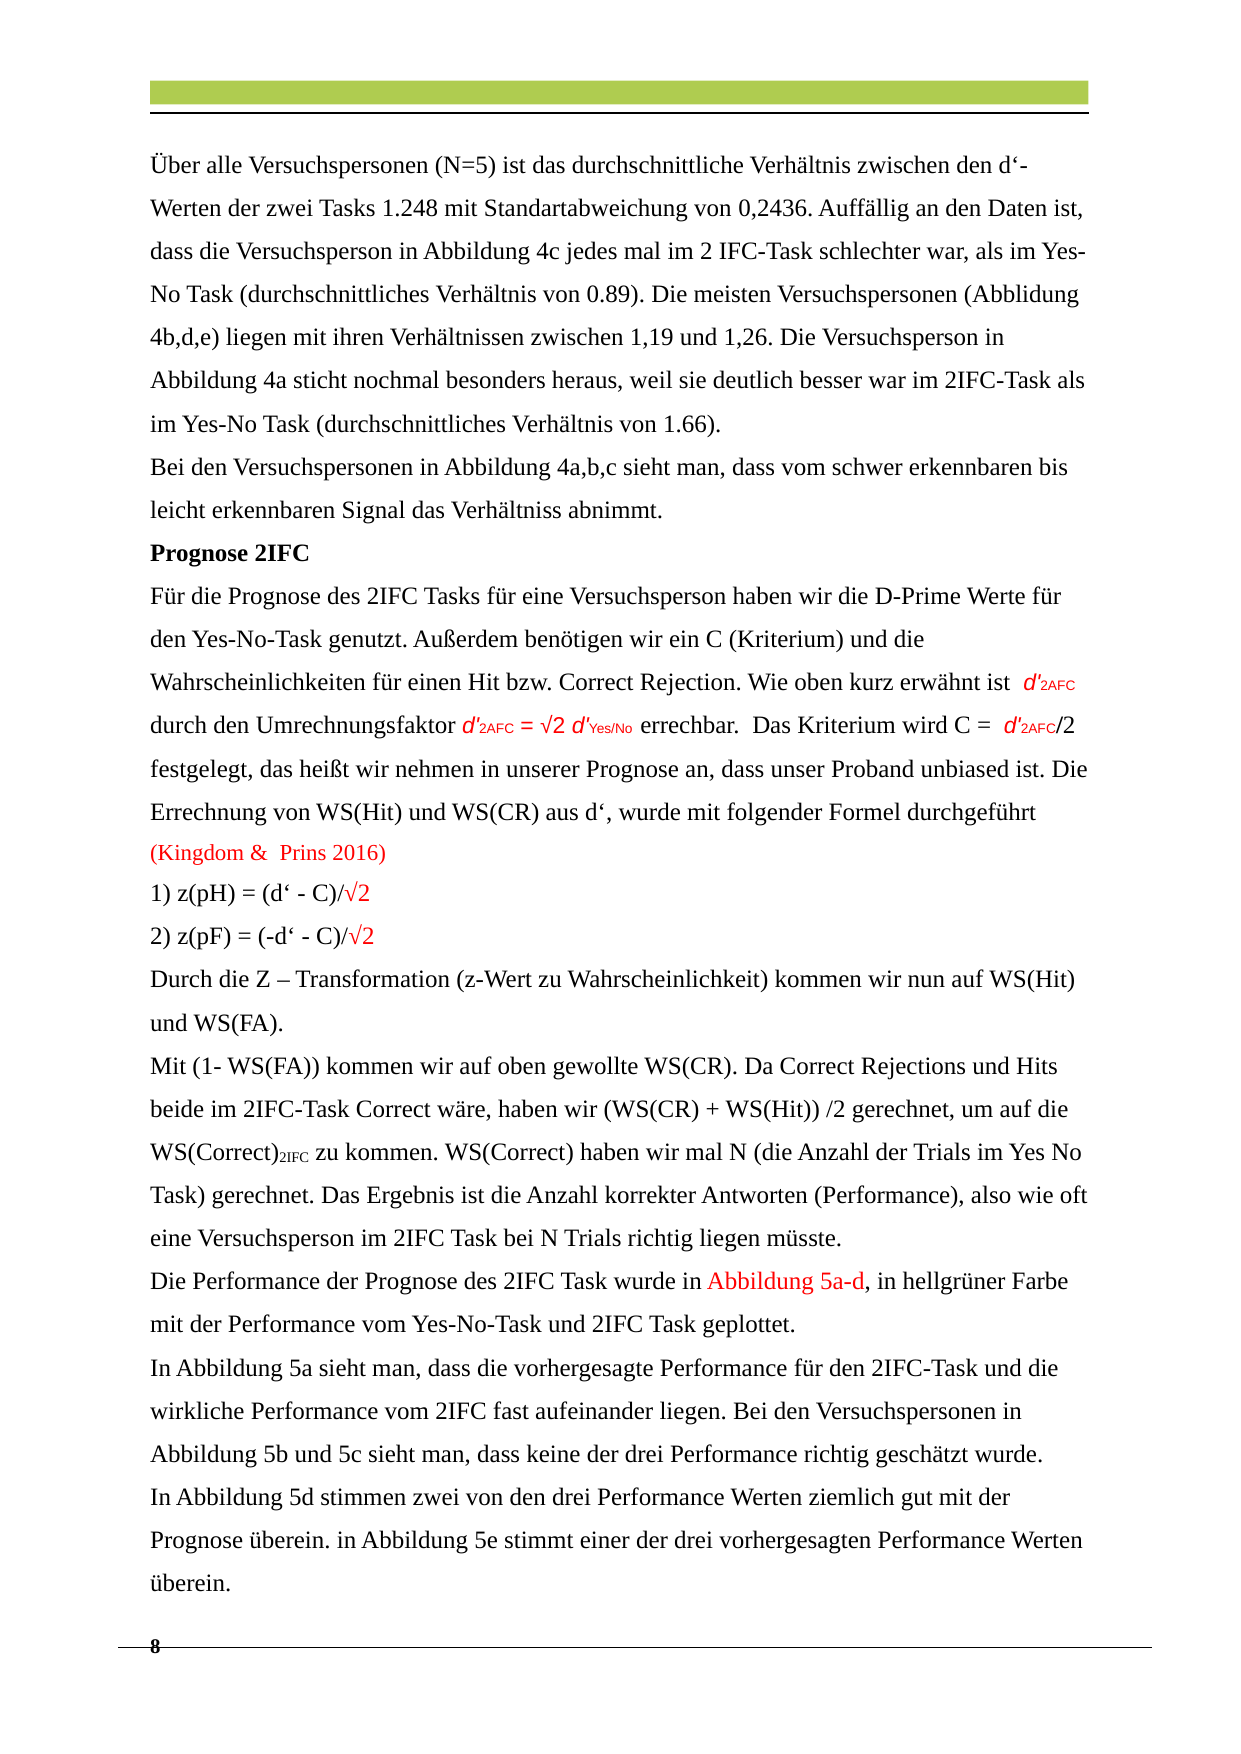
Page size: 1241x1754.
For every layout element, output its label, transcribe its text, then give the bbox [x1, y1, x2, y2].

text Bei den Versuchspersonen in Abbildung 4a,b,c sieht man, dass vom schwer erkennbaren bis leicht erkennbaren Signal das Verhältniss abnimmt. [150, 452, 1090, 524]
text 2) z(pF) = (-d‘ - C)/√2 [150, 921, 1090, 950]
text Über alle Versuchspersonen (N=5) ist das durchschnittliche Verhältnis zwischen den d‘- Werten der zwei Tasks 1.248 mit Standartabweichung von 0,2436. Auffällig an den Daten ist, dass die Versuchsperson in Abbildung 4c jedes mal im 2 IFC-Task schlechter war, als im Yes-No Task (durchschnittliches Verhältnis von 0.89). Die meisten Versuchspersonen (Abblidung 4b,d,e) liegen mit ihren Verhältnissen zwischen 1,19 und 1,26. Die Versuchsperson in Abbildung 4a sticht nochmal besonders heraus, weil sie deutlich besser war im 2IFC-Task als im Yes-No Task (durchschnittliches Verhältnis von 1.66). [150, 150, 1090, 437]
text 1) z(pH) = (d‘ - C)/√2 [150, 878, 1090, 907]
text Mit (1- WS(FA)) kommen wir auf oben gewollte WS(CR). Da Correct Rejections und Hits beide im 2IFC-Task Correct wäre, haben wir (WS(CR) + WS(Hit)) /2 gerechnet, um auf die WS(Correct)2IFC zu kommen. WS(Correct) haben wir mal N (die Anzahl der Trials im Yes No Task) gerechnet. Das Ergebnis ist die Anzahl korrekter Antworten (Performance), also wie oft eine Versuchsperson im 2IFC Task bei N Trials richtig liegen müsste. [150, 1051, 1090, 1252]
text Die Performance der Prognose des 2IFC Task wurde in Abbildung 5a-d, in hellgrüner Farbe mit der Performance vom Yes-No-Task und 2IFC Task geplottet. [150, 1266, 1090, 1338]
text In Abbildung 5a sieht man, dass die vorhergesagte Performance für den 2IFC-Task und die wirkliche Performance vom 2IFC fast aufeinander liegen. Bei den Versuchspersonen in Abbildung 5b und 5c sieht man, dass keine der drei Performance richtig geschätzt wurde. [150, 1353, 1090, 1468]
text Durch die Z – Transformation (z-Wert zu Wahrscheinlichkeit) kommen wir nun auf WS(Hit) und WS(FA). [150, 964, 1090, 1036]
text Für die Prognose des 2IFC Tasks für eine Versuchsperson haben wir die D-Prime Werte für den Yes-No-Task genutzt. Außerdem benötigen wir ein C (Kriterium) und die Wahrscheinlichkeiten für einen Hit bzw. Correct Rejection. Wie oben kurz erwähnt ist d'2AFC durch den Umrechnungsfaktor d'2AFC = √2 d'Yes/No errechbar. Das Kriterium wird C = d'2AFC/2 festgelegt, das heißt wir nehmen in unserer Prognose an, dass unser Proband unbiased ist. Die Errechnung von WS(Hit) und WS(CR) aus d‘, wurde mit folgender Formel durchgeführt (Kingdom & Prins 2016) [150, 581, 1090, 865]
text Prognose 2IFC [150, 538, 1090, 567]
text In Abbildung 5d stimmen zwei von den drei Performance Werten ziemlich gut mit der Prognose überein. in Abbildung 5e stimmt einer der drei vorhergesagten Performance Werten überein. [150, 1482, 1090, 1597]
